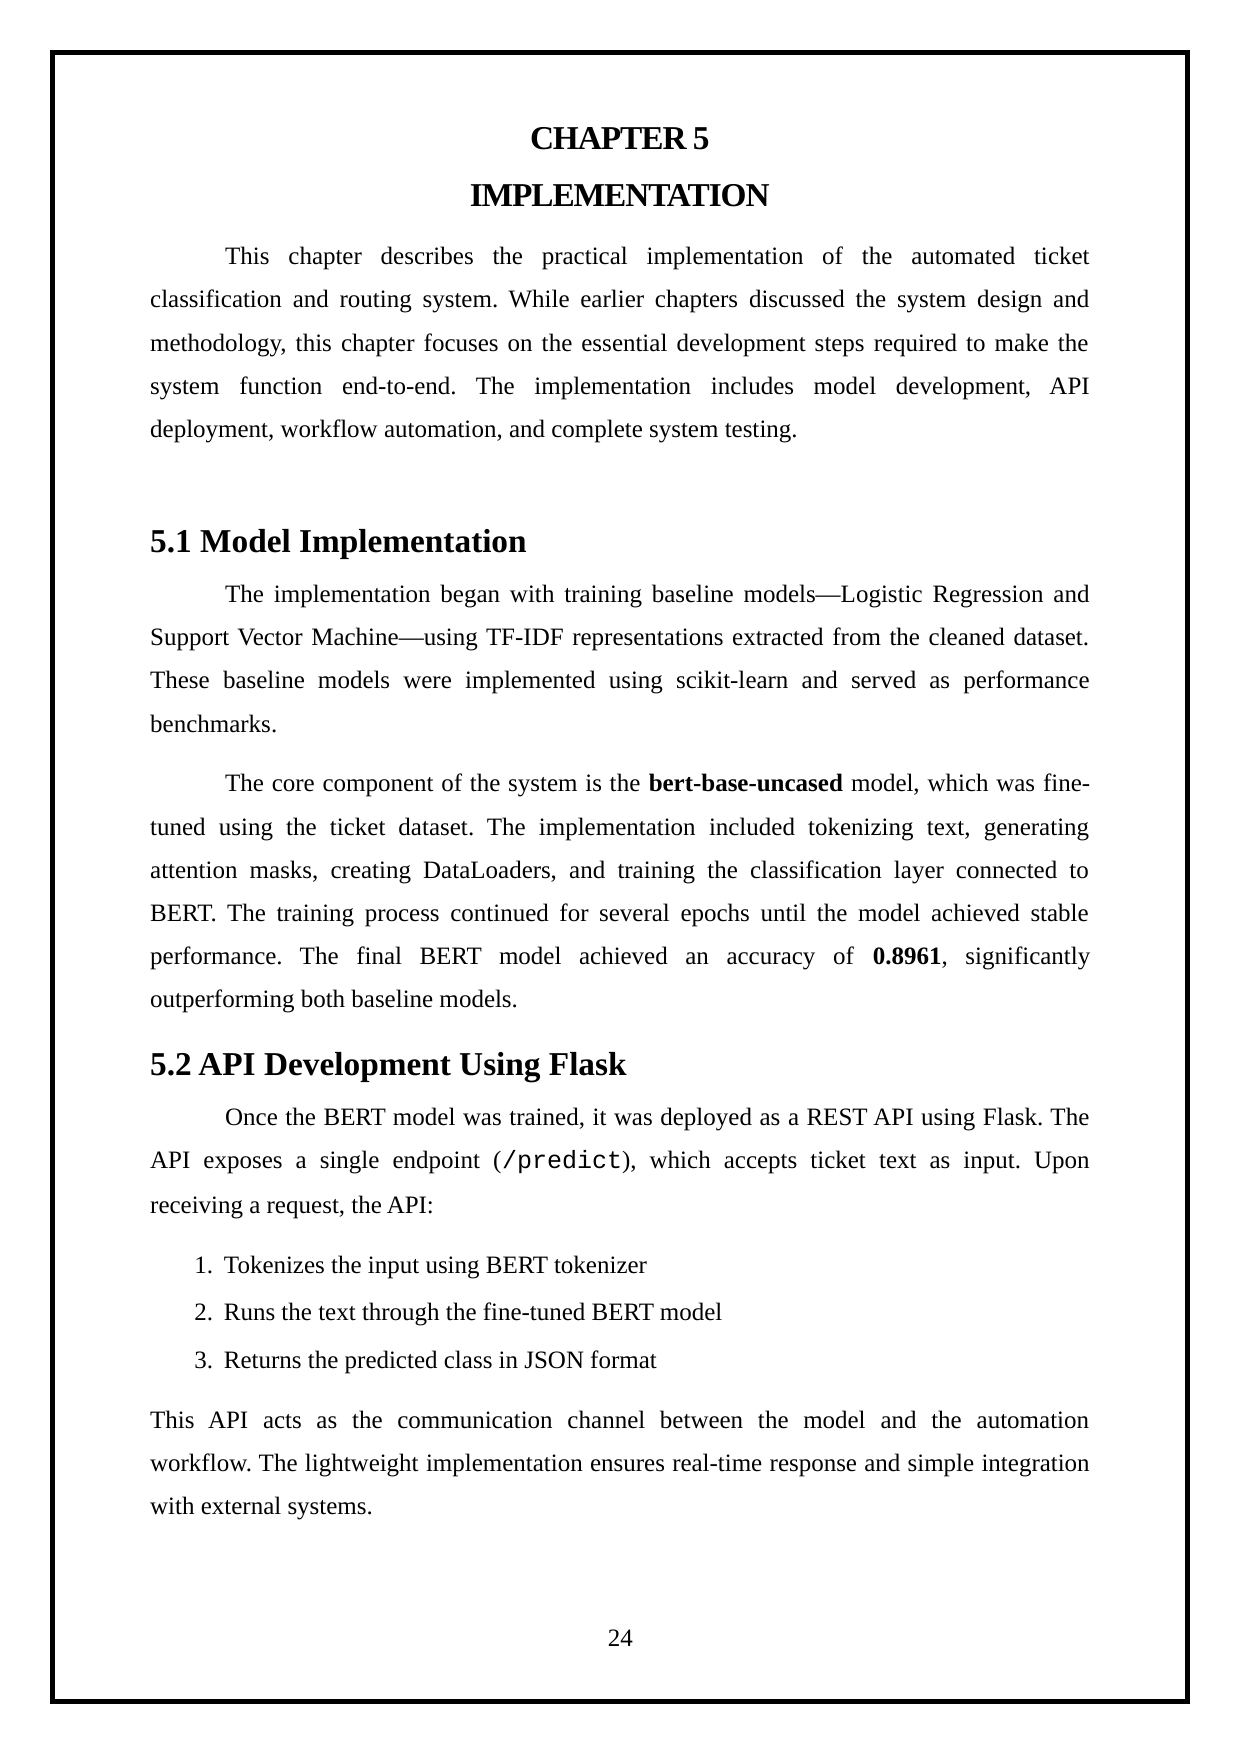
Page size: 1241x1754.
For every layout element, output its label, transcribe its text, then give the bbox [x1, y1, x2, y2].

text The core component of the system is the bert-base-uncased model, which was fine-tuned using the ticket dataset. The implementation included tokenizing text, generating attention masks, creating DataLoaders, and training the classification layer connected to BERT. The training process continued for several epochs until the model achieved stable performance. The final BERT model achieved an accuracy of 0.8961, significantly outperforming both baseline models. [150, 768, 1090, 1013]
title IMPLEMENTATION [150, 176, 1090, 214]
list Returns the predicted class in JSON format [194, 1345, 1090, 1374]
text 5.2 API Development Using Flask [150, 1044, 1090, 1082]
text Once the BERT model was trained, it was deployed as a REST API using Flask. The API exposes a single endpoint (/predict), which accepts ticket text as input. Upon receiving a request, the API: [150, 1102, 1090, 1219]
text This API acts as the communication channel between the model and the automation workflow. The lightweight implementation ensures real-time response and simple integration with external systems. [150, 1405, 1090, 1520]
text This chapter describes the practical implementation of the automated ticket classification and routing system. While earlier chapters discussed the system design and methodology, this chapter focuses on the essential development steps required to make the system function end-to-end. The implementation includes model development, API deployment, workflow automation, and complete system testing. [150, 241, 1090, 443]
title CHAPTER 5 [150, 118, 1090, 156]
list Runs the text through the fine-tuned BERT model [194, 1297, 1090, 1326]
text 5.1 Model Implementation [150, 521, 1090, 560]
list Tokenizes the input using BERT tokenizer [194, 1250, 1090, 1279]
text The implementation began with training baseline models—Logistic Regression and Support Vector Machine—using TF-IDF representations extracted from the cleaned dataset. These baseline models were implemented using scikit-learn and served as performance benchmarks. [150, 579, 1090, 737]
